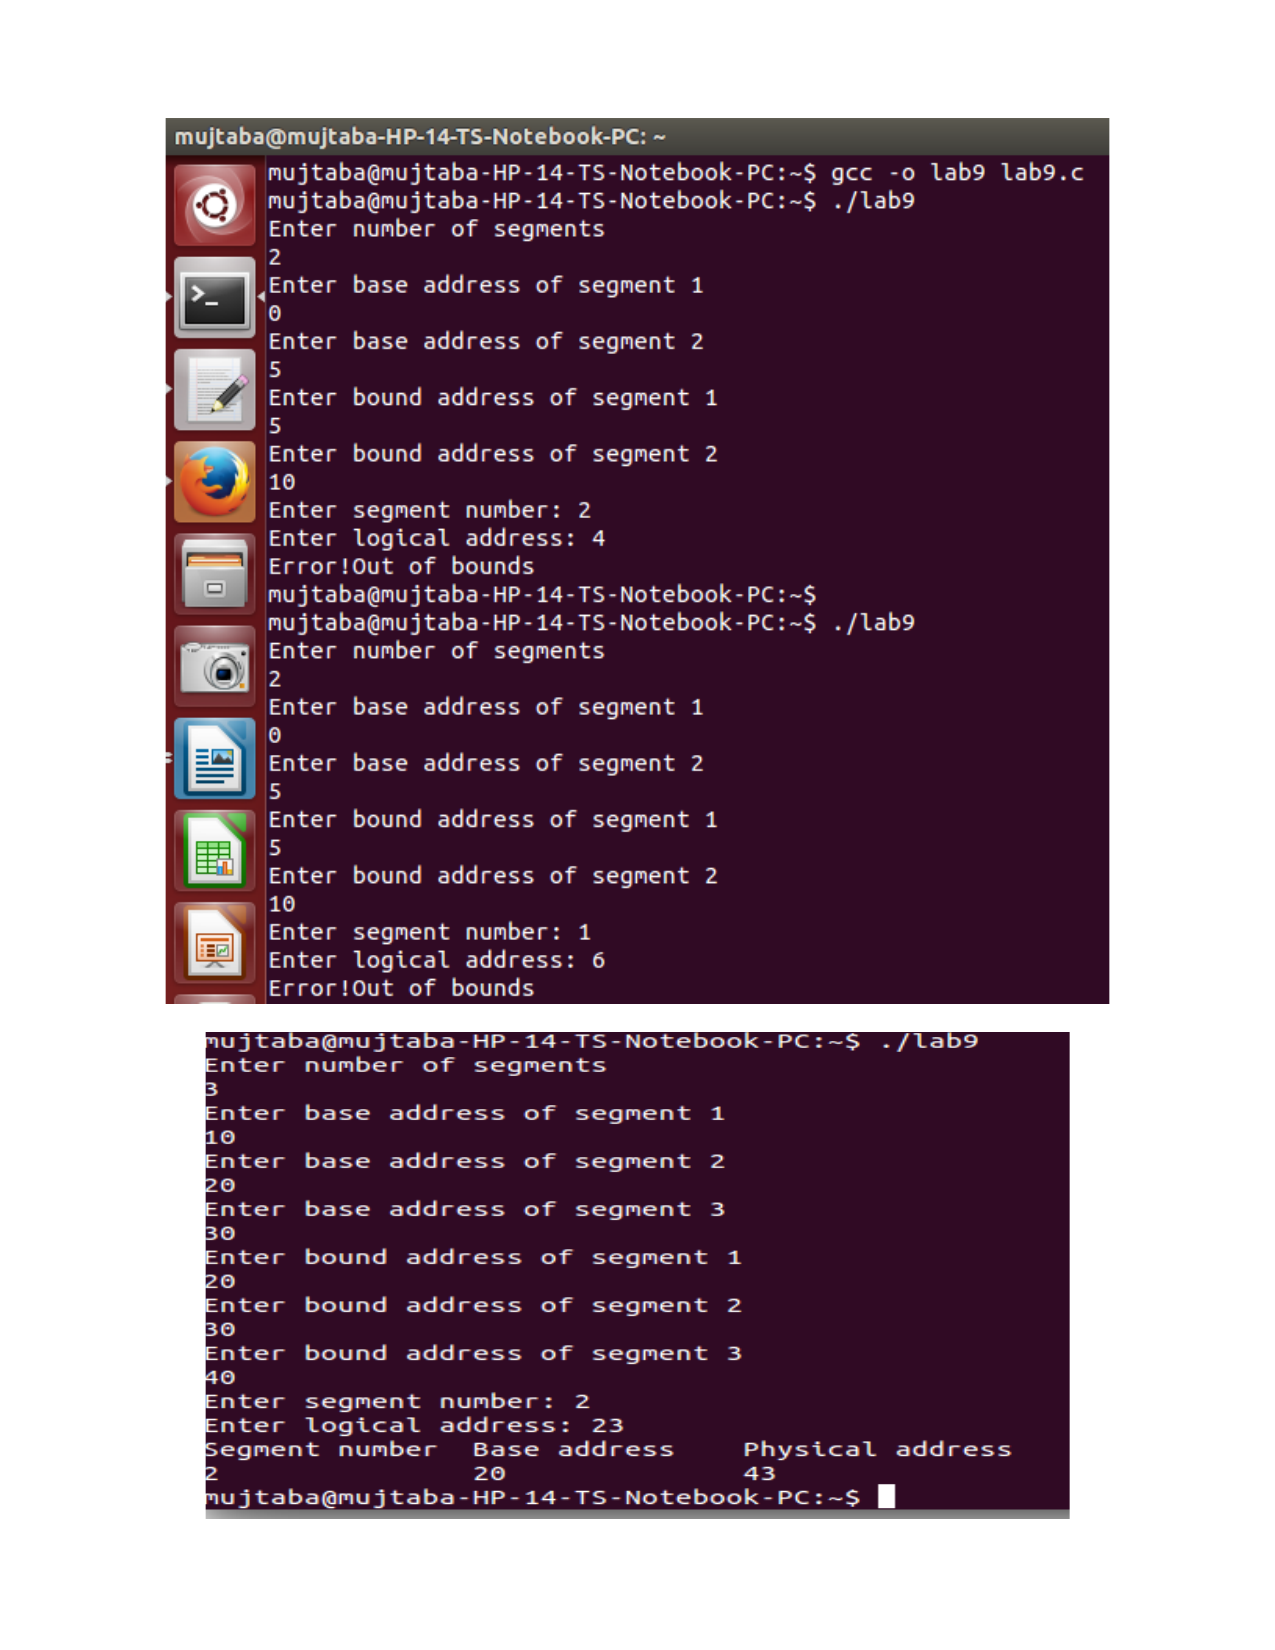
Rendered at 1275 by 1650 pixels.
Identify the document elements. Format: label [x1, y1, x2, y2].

picture [165, 118, 1110, 1004]
picture [205, 1032, 1070, 1519]
